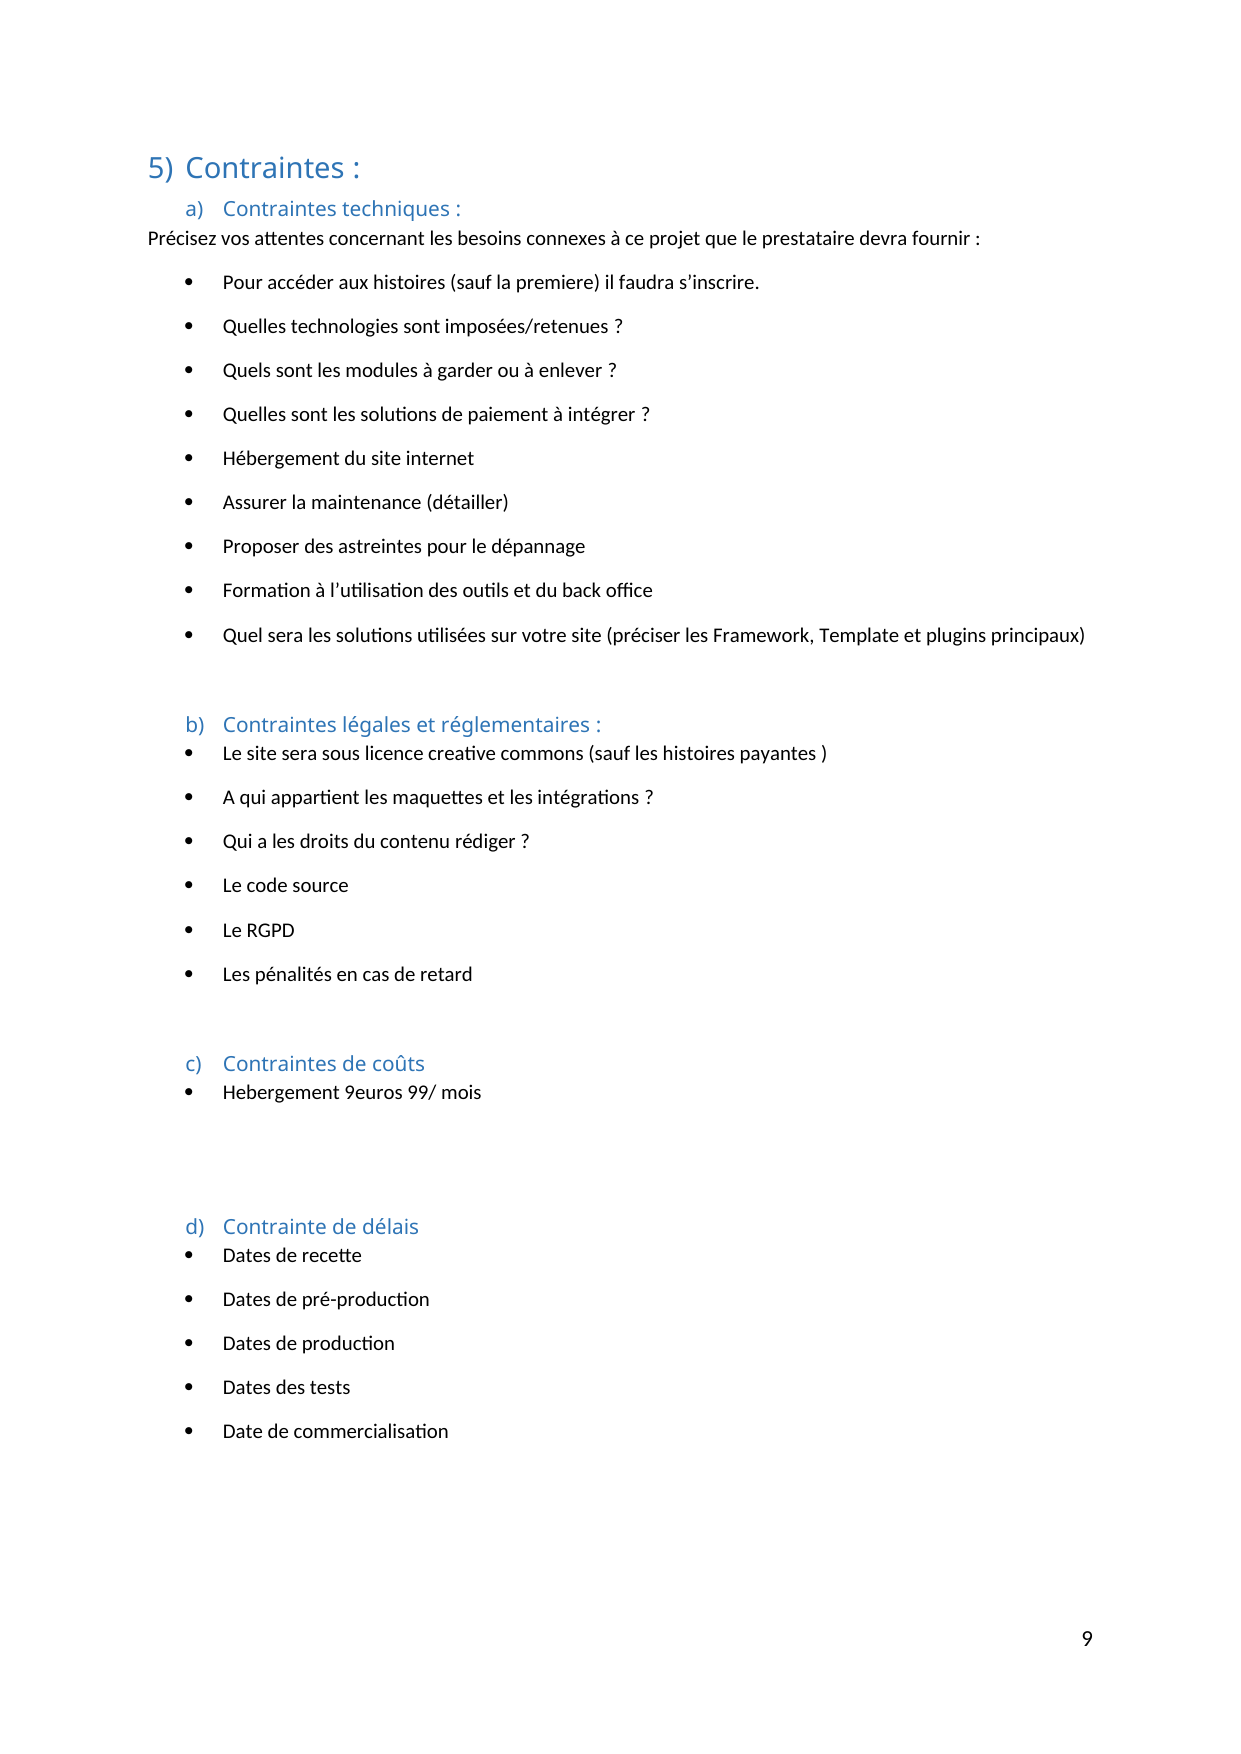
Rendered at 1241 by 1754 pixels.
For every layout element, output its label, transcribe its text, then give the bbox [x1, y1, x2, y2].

subtitle Contrainte de délais [185, 1212, 1093, 1240]
list Proposer des astreintes pour le dépannage [185, 534, 1093, 559]
subtitle Contraintes légales et réglementaires : [185, 710, 1093, 738]
list Quels sont les modules à garder ou à enlever ? [185, 357, 1093, 383]
list Pour accéder aux histoires (sauf la premiere) il faudra s’inscrire. [185, 269, 1093, 295]
list Dates de recette [185, 1242, 1093, 1268]
list Formation à l’utilisation des outils et du back office [185, 578, 1093, 603]
list Hébergement du site internet [185, 446, 1093, 471]
list Quelles technologies sont imposées/retenues ? [185, 313, 1093, 339]
list Quelles sont les solutions de paiement à intégrer ? [185, 401, 1093, 427]
list Hebergement 9euros 99/ mois [185, 1079, 1093, 1105]
list Qui a les droits du contenu rédiger ? [185, 829, 1093, 854]
list Le code source [185, 873, 1093, 898]
list Le RGPD [185, 917, 1093, 942]
subtitle Contraintes techniques : [185, 194, 1093, 223]
list Dates de pré-production [185, 1286, 1093, 1312]
list Date de commercialisation [185, 1419, 1093, 1444]
subtitle Contraintes de coûts [185, 1049, 1093, 1077]
list A qui appartient les maquettes et les intégrations ? [185, 784, 1093, 810]
text Précisez vos attentes concernant les besoins connexes à ce projet que le prestataire devra fournir : [148, 225, 1093, 251]
list Quel sera les solutions utilisées sur votre site (préciser les Framework, Template et plugins principaux) [185, 622, 1093, 647]
list Dates des tests [185, 1374, 1093, 1400]
list Les pénalités en cas de retard [185, 961, 1093, 986]
subtitle Contraintes : [148, 148, 1093, 187]
list Le site sera sous licence creative commons (sauf les histoires payantes ) [185, 741, 1093, 766]
list Assurer la maintenance (détailler) [185, 489, 1093, 515]
list Dates de production [185, 1331, 1093, 1356]
